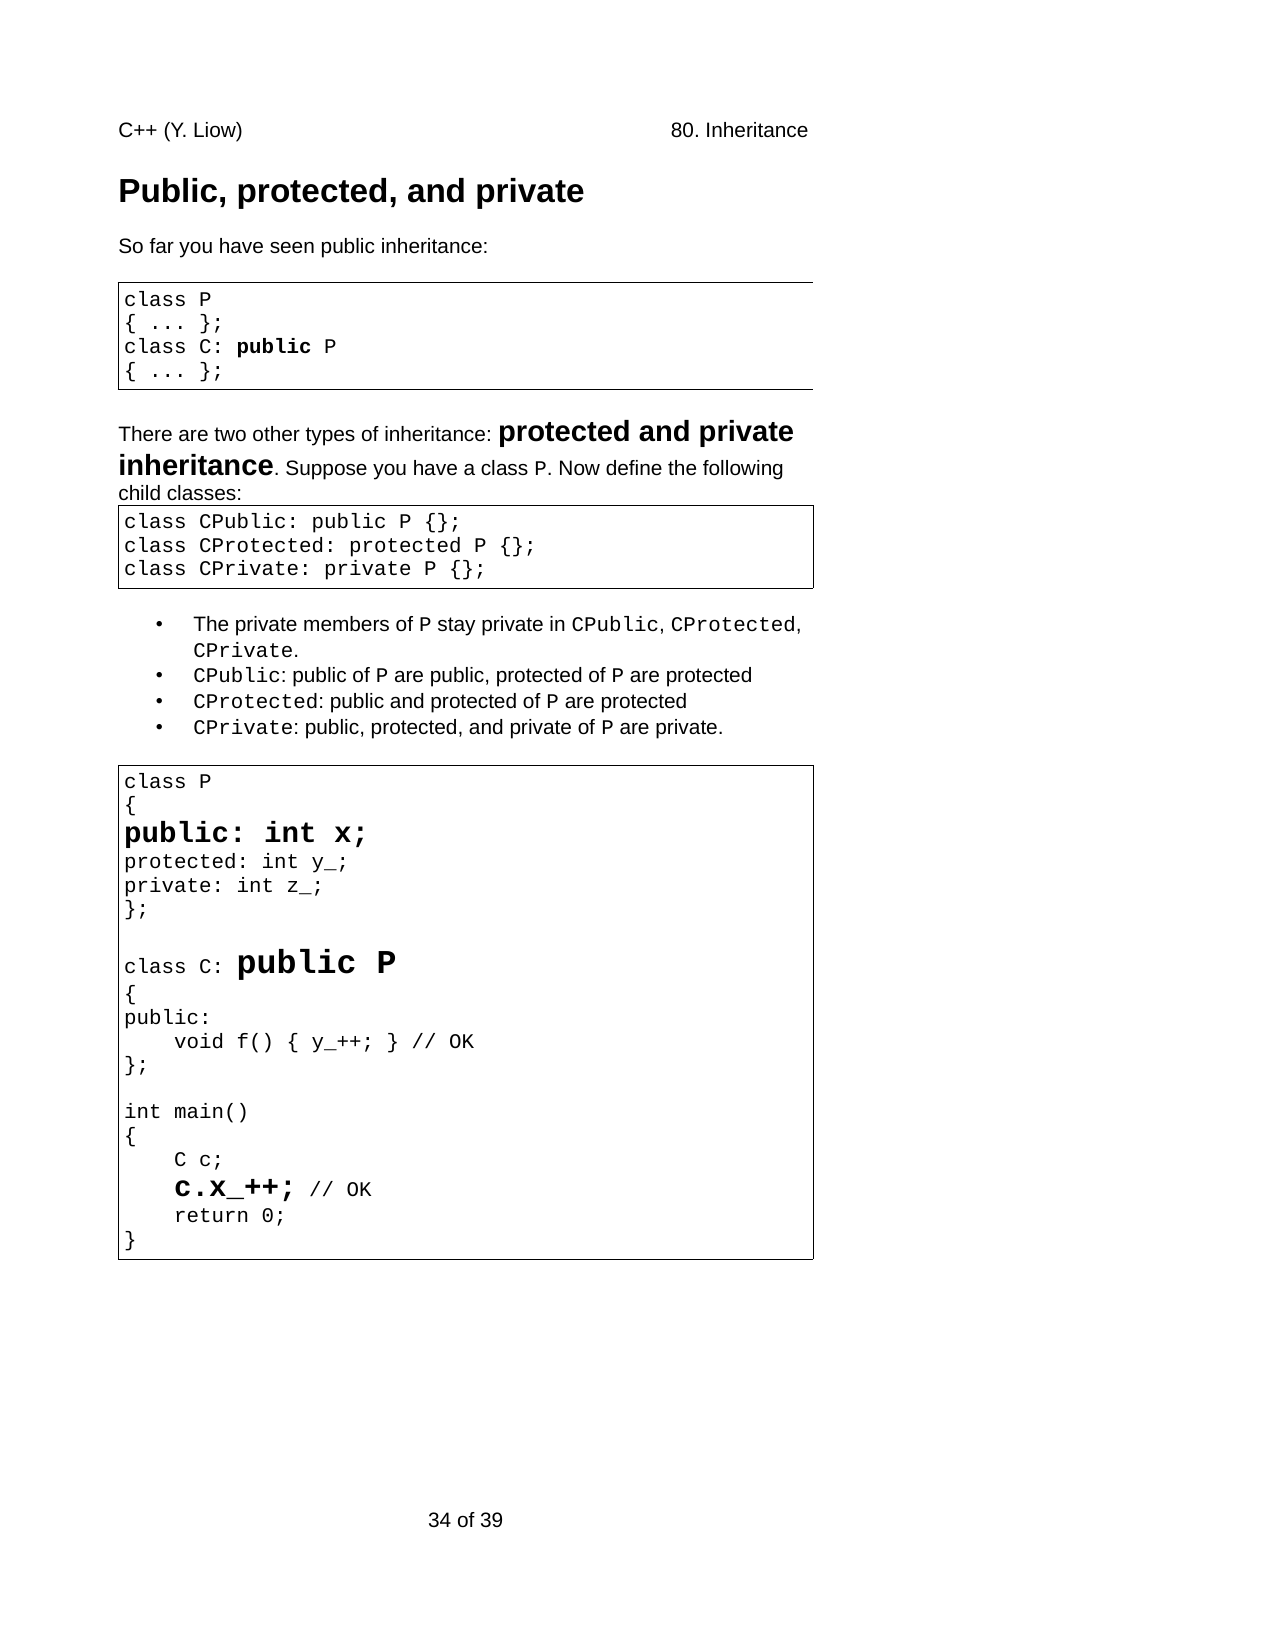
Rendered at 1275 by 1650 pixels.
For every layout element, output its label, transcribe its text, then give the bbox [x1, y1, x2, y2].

text So far you have seen public inheritance: [118, 234, 813, 258]
text There are two other types of inheritance: protected and private inheritance. Suppose you have a class P. Now define the following child classes: [118, 414, 813, 505]
table_header class P { ... }; class C: public P { ... }; [119, 283, 813, 389]
table_header class P { public: int x; protected: int y_; private: int z_; }; class C: public P { public: void f() { y_++; } // OK }; int main() { C c; c.x_++; // OK return 0; } [119, 766, 813, 1258]
list CPublic: public of P are public, protected of P are protected [156, 663, 813, 689]
list CProtected: public and protected of P are protected [156, 689, 813, 715]
list The private members of P stay private in CPublic, CProtected, CPrivate. [156, 612, 813, 663]
list CPrivate: public, protected, and private of P are private. [156, 715, 813, 741]
table_header class CPublic: public P {}; class CProtected: protected P {}; class CPrivate: private P {}; [119, 506, 813, 588]
text Public, protected, and private [118, 172, 813, 210]
